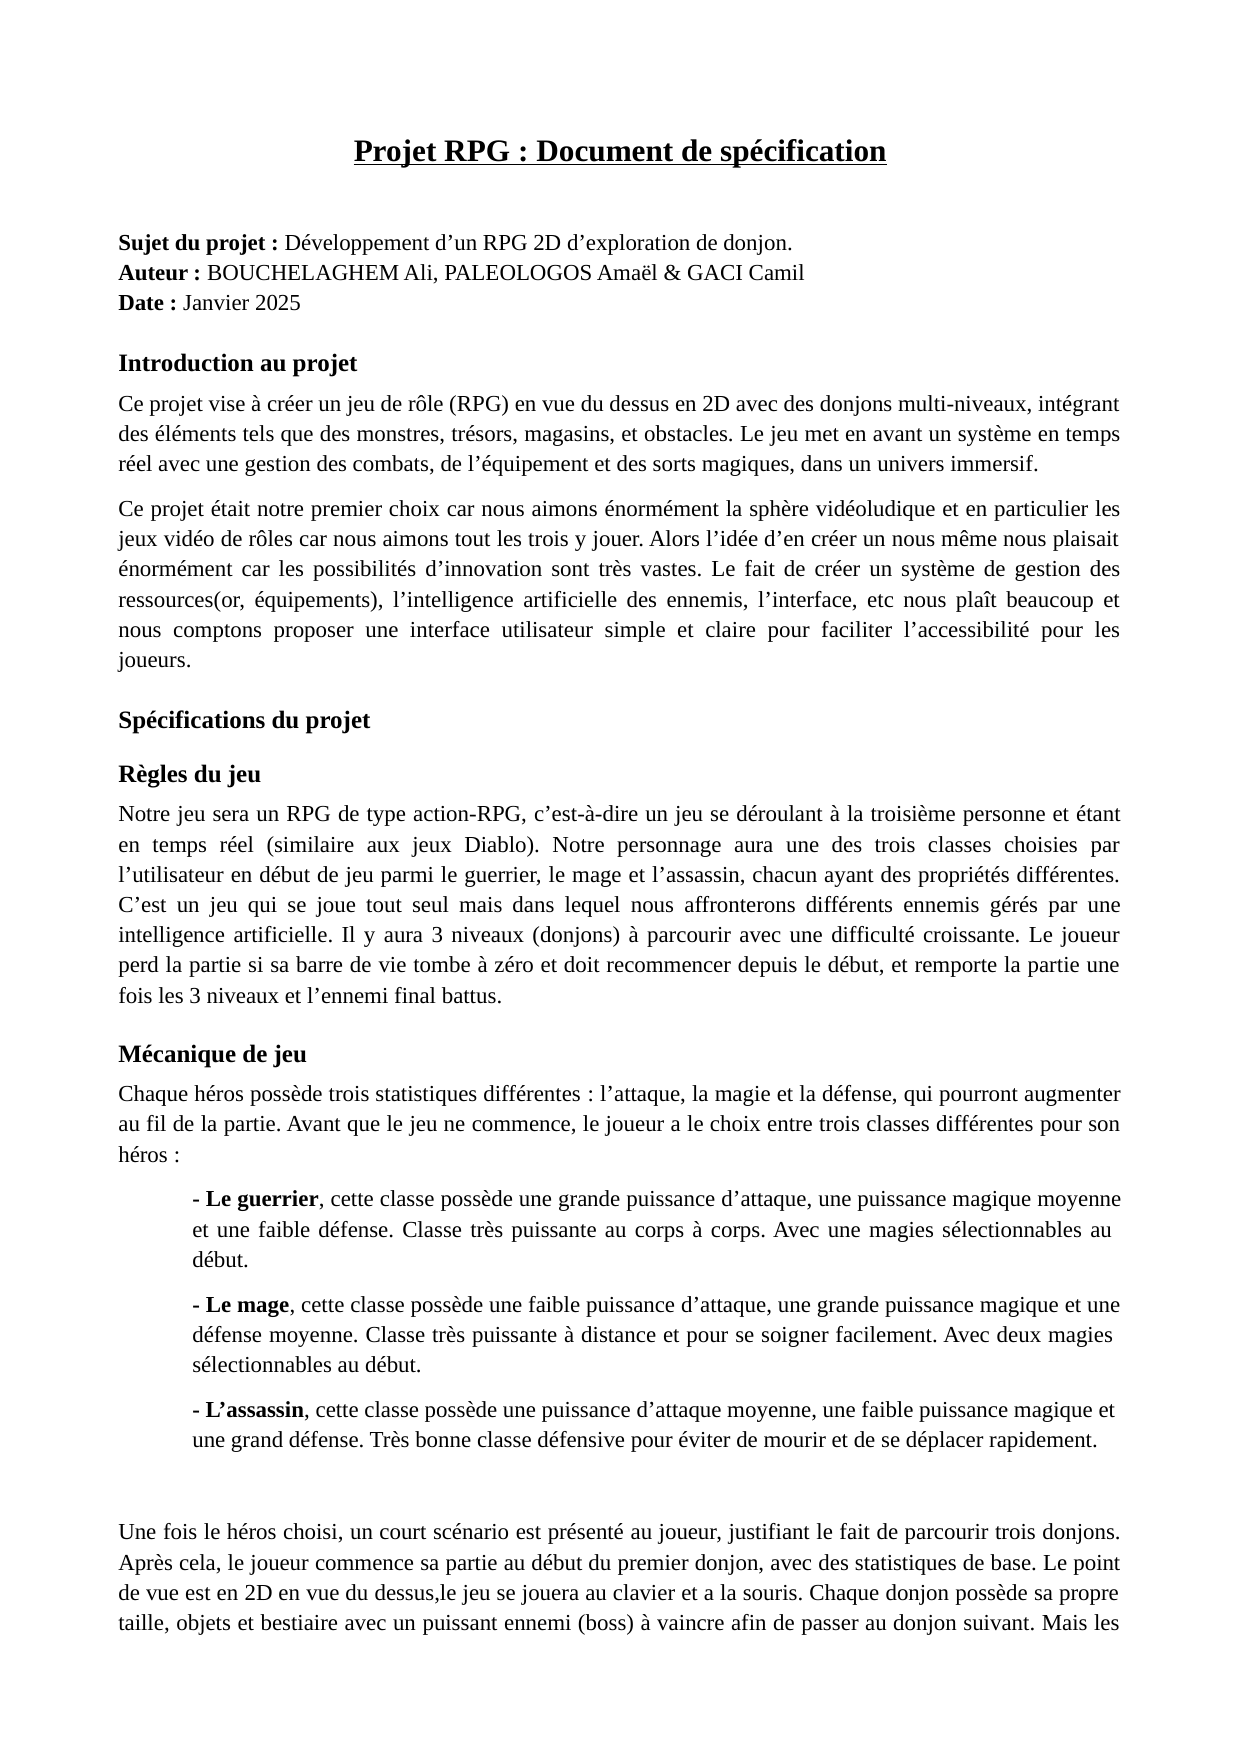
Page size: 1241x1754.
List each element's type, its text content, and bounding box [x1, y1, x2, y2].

text - Le mage, cette classe possède une faible puissance d’attaque, une grande puissance magique et une défense moyenne. Classe très puissante à distance et pour se soigner facilement. Avec deux magies sélectionnables au début. [118, 1291, 1122, 1377]
text Chaque héros possède trois statistiques différentes : l’attaque, la magie et la défense, qui pourront augmenter au fil de la partie. Avant que le jeu ne commence, le joueur a le choix entre trois classes différentes pour son héros : [118, 1080, 1122, 1167]
subtitle Règles du jeu [118, 759, 1122, 788]
text Ce projet vise à créer un jeu de rôle (RPG) en vue du dessus en 2D avec des donjons multi-niveaux, intégrant des éléments tels que des monstres, trésors, magasins, et obstacles. Le jeu met en avant un système en temps réel avec une gestion des combats, de l’équipement et des sorts magiques, dans un univers immersif. [118, 390, 1122, 477]
text Sujet du projet : Développement d’un RPG 2D d’exploration de donjon. Auteur : BOUCHELAGHEM Ali, PALEOLOGOS Amaël & GACI Camil Date : Janvier 2025 [118, 229, 1122, 316]
text - Le guerrier, cette classe possède une grande puissance d’attaque, une puissance magique moyenne et une faible défense. Classe très puissante au corps à corps. Avec une magies sélectionnables au début. [118, 1185, 1122, 1272]
text Ce projet était notre premier choix car nous aimons énormément la sphère vidéoludique et en particulier les jeux vidéo de rôles car nous aimons tout les trois y jouer. Alors l’idée d’en créer un nous même nous plaisait énormément car les possibilités d’innovation sont très vastes. Le fait de créer un système de gestion des ressources(or, équipements), l’intelligence artificielle des ennemis, l’interface, etc nous plaît beaucoup et nous comptons proposer une interface utilisateur simple et claire pour faciliter l’accessibilité pour les joueurs. [118, 495, 1122, 672]
subtitle Mécanique de jeu [118, 1039, 1122, 1068]
text Notre jeu sera un RPG de type action-RPG, c’est-à-dire un jeu se déroulant à la troisième personne et étant en temps réel (similaire aux jeux Diablo). Notre personnage aura une des trois classes choisies par l’utilisateur en début de jeu parmi le guerrier, le mage et l’assassin, chacun ayant des propriétés différentes. C’est un jeu qui se joue tout seul mais dans lequel nous affronterons différents ennemis gérés par une intelligence artificielle. Il y aura 3 niveaux (donjons) à parcourir avec une difficulté croissante. Le joueur perd la partie si sa barre de vie tombe à zéro et doit recommencer depuis le début, et remporte la partie une fois les 3 niveaux et l’ennemi final battus. [118, 800, 1122, 1008]
subtitle Introduction au projet [118, 348, 1122, 377]
subtitle Spécifications du projet [118, 705, 1122, 734]
subtitle Projet RPG : Document de spécification [118, 133, 1122, 169]
text - L’assassin, cette classe possède une puissance d’attaque moyenne, une faible puissance magique et une grand défense. Très bonne classe défensive pour éviter de mourir et de se déplacer rapidement. [118, 1396, 1122, 1452]
text Une fois le héros choisi, un court scénario est présenté au joueur, justifiant le fait de parcourir trois donjons. Après cela, le joueur commence sa partie au début du premier donjon, avec des statistiques de base. Le point de vue est en 2D en vue du dessus,le jeu se jouera au clavier et a la souris. Chaque donjon possède sa propre taille, objets et bestiaire avec un puissant ennemi (boss) à vaincre afin de passer au donjon suivant. Mais les [118, 1518, 1122, 1635]
